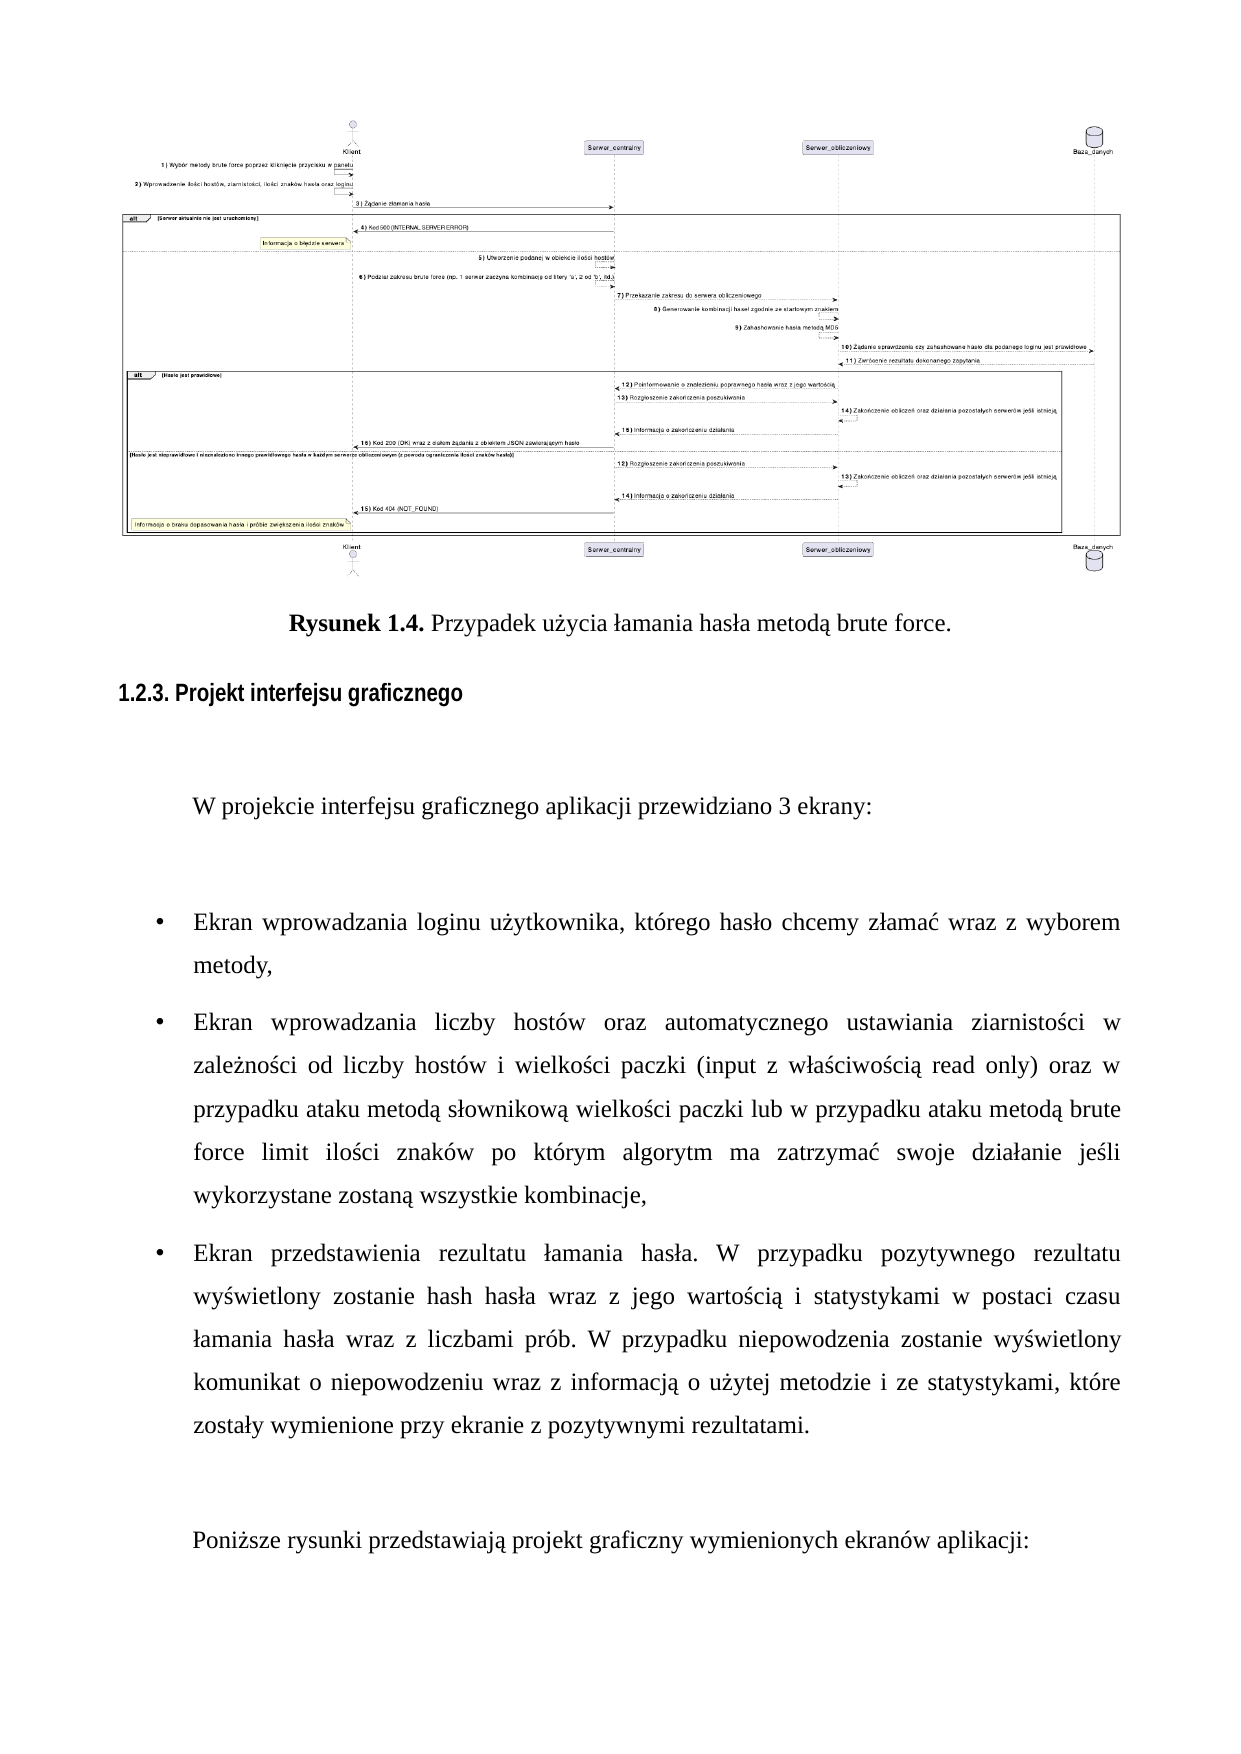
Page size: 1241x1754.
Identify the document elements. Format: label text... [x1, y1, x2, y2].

text Poniższe rysunki przedstawiają projekt graficzny wymienionych ekranów aplikacji: [118, 1526, 1122, 1554]
text Rysunek 1.4. Przypadek użycia łamania hasła metodą brute force. [118, 608, 1122, 637]
subtitle 1.2.3. Projekt interfejsu graficznego [118, 678, 1122, 707]
text W projekcie interfejsu graficznego aplikacji przewidziano 3 ekrany: [118, 791, 1122, 820]
list Ekran przedstawienia rezultatu łamania hasła. W przypadku pozytywnego rezultatu wyświetlony zostanie hash hasła wraz z jego wartością i statystykami w postaci czasu łamania hasła wraz z liczbami prób. W przypadku niepowodzenia zostanie wyświetlony komunikat o niepowodzeniu wraz z informacją o użytej metodzie i ze statystykami, które zostały wymienione przy ekranie z pozytywnymi rezultatami. [156, 1238, 1122, 1439]
picture [118, 118, 1123, 579]
list Ekran wprowadzania loginu użytkownika, którego hasło chcemy złamać wraz z wyborem metody, [156, 907, 1122, 978]
list Ekran wprowadzania liczby hostów oraz automatycznego ustawiania ziarnistości w zależności od liczby hostów i wielkości paczki (input z właściwością read only) oraz w przypadku ataku metodą słownikową wielkości paczki lub w przypadku ataku metodą brute force limit ilości znaków po którym algorytm ma zatrzymać swoje działanie jeśli wykorzystane zostaną wszystkie kombinacje, [156, 1007, 1122, 1209]
